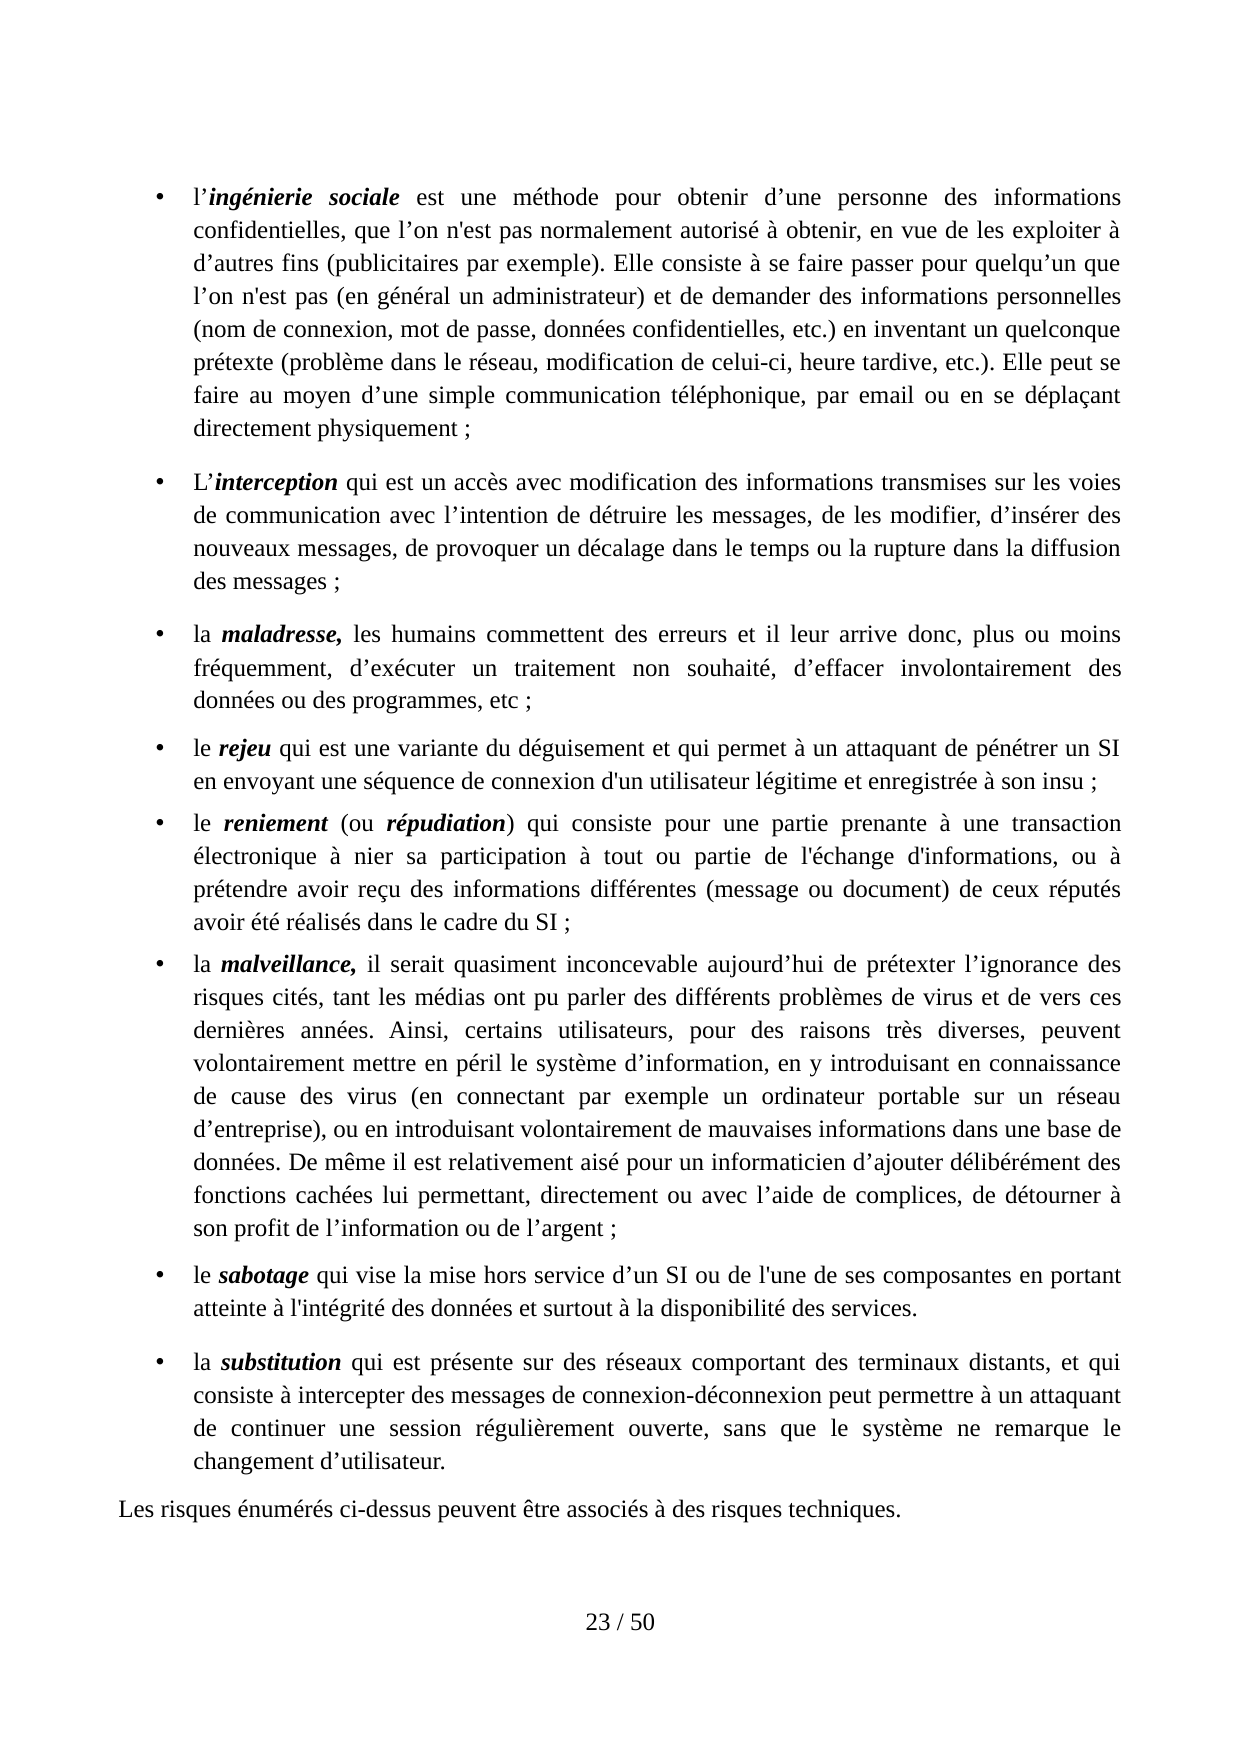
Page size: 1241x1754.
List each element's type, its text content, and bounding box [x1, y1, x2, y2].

list le rejeu qui est une variante du déguisement et qui permet à un attaquant de pénétrer un SI en envoyant une séquence de connexion d'un utilisateur légitime et enregistrée à son insu ; [156, 733, 1122, 795]
list le reniement (ou répudiation) qui consiste pour une partie prenante à une transaction électronique à nier sa participation à tout ou partie de l'échange d'informations, ou à prétendre avoir reçu des informations différentes (message ou document) de ceux réputés avoir été réalisés dans le cadre du SI ; [156, 808, 1122, 936]
list le sabotage qui vise la mise hors service d’un SI ou de l'une de ses composantes en portant atteinte à l'intégrité des données et surtout à la disponibilité des services. [156, 1260, 1122, 1322]
list la maladresse, les humains commettent des erreurs et il leur arrive donc, plus ou moins fréquemment, d’exécuter un traitement non souhaité, d’effacer involontairement des données ou des programmes, etc ; [156, 619, 1122, 714]
list la malveillance, il serait quasiment inconcevable aujourd’hui de prétexter l’ignorance des risques cités, tant les médias ont pu parler des différents problèmes de virus et de vers ces dernières années. Ainsi, certains utilisateurs, pour des raisons très diverses, peuvent volontairement mettre en péril le système d’information, en y introduisant en connaissance de cause des virus (en connectant par exemple un ordinateur portable sur un réseau d’entreprise), ou en introduisant volontairement de mauvaises informations dans une base de données. De même il est relativement aisé pour un informaticien d’ajouter délibérément des fonctions cachées lui permettant, directement ou avec l’aide de complices, de détourner à son profit de l’information ou de l’argent ; [156, 949, 1122, 1242]
list la substitution qui est présente sur des réseaux comportant des terminaux distants, et qui consiste à intercepter des messages de connexion-déconnexion peut permettre à un attaquant de continuer une session régulièrement ouverte, sans que le système ne remarque le changement d’utilisateur. [156, 1347, 1122, 1475]
list l’ingénierie sociale est une méthode pour obtenir d’une personne des informations confidentielles, que l’on n'est pas normalement autorisé à obtenir, en vue de les exploiter à d’autres fins (publicitaires par exemple). Elle consiste à se faire passer pour quelqu’un que l’on n'est pas (en général un administrateur) et de demander des informations personnelles (nom de connexion, mot de passe, données confidentielles, etc.) en inventant un quelconque prétexte (problème dans le réseau, modification de celui-ci, heure tardive, etc.). Elle peut se faire au moyen d’une simple communication téléphonique, par email ou en se déplaçant directement physiquement ; [156, 182, 1122, 442]
list L’interception qui est un accès avec modification des informations transmises sur les voies de communication avec l’intention de détruire les messages, de les modifier, d’insérer des nouveaux messages, de provoquer un décalage dans le temps ou la rupture dans la diffusion des messages ; [156, 467, 1122, 595]
text Les risques énumérés ci-dessus peuvent être associés à des risques techniques. [118, 1494, 1122, 1522]
